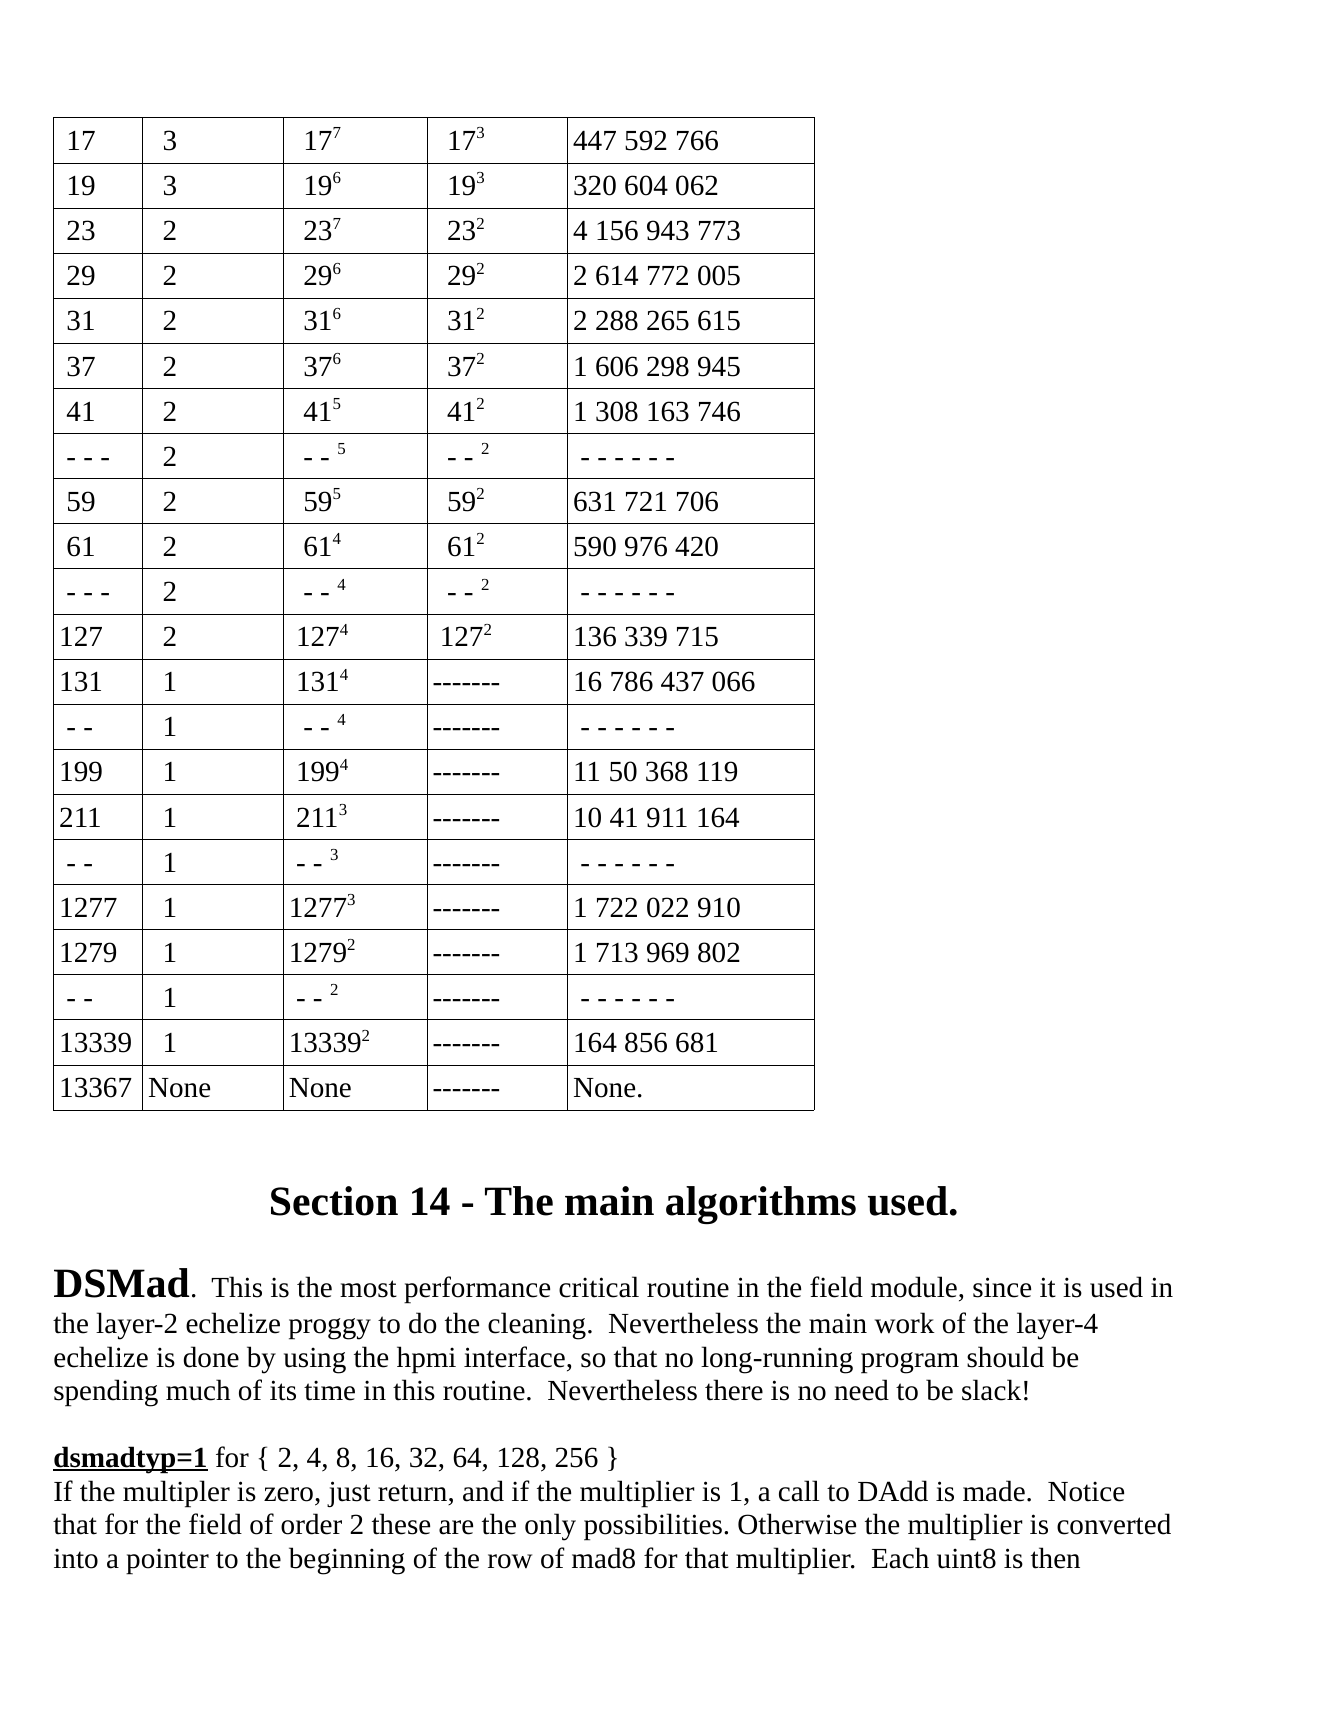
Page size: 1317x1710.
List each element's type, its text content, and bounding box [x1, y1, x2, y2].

table_cell 2 [143, 209, 283, 253]
table_cell 1 722 022 910 [568, 885, 814, 929]
text dsmadtyp=1 for { 2, 4, 8, 16, 32, 64, 128, 256 } [53, 1440, 1174, 1474]
table_cell - - - - - - [568, 840, 814, 884]
table_cell 1 713 969 802 [568, 930, 814, 974]
table_cell - - [54, 975, 142, 1019]
table_cell ------- [428, 930, 567, 974]
table_cell 1994 [284, 750, 427, 794]
table_cell 1 [143, 660, 283, 704]
table_cell - - - - - - [568, 705, 814, 749]
table_cell - - 2 [428, 569, 567, 613]
table_cell 61 [54, 524, 142, 568]
table_cell 1 [143, 795, 283, 839]
table_cell 2 [143, 299, 283, 343]
table_cell 614 [284, 524, 427, 568]
table_cell - - - [54, 569, 142, 613]
table_cell 136 339 715 [568, 615, 814, 658]
table_cell 13339 [54, 1020, 142, 1064]
table_cell 2113 [284, 795, 427, 839]
table_cell 320 604 062 [568, 164, 814, 207]
table_cell 12773 [284, 885, 427, 929]
table_cell 59 [54, 479, 142, 523]
table_cell 11 50 368 119 [568, 750, 814, 794]
table_cell 1 [143, 840, 283, 884]
table_cell 13367 [54, 1066, 142, 1109]
table_cell - - 3 [284, 840, 427, 884]
table_cell 173 [428, 118, 567, 162]
table_cell 1272 [428, 615, 567, 658]
table_cell 312 [428, 299, 567, 343]
table_cell 376 [284, 344, 427, 388]
table_cell 1 [143, 930, 283, 974]
table_cell ------- [428, 840, 567, 884]
table_cell - - - - - - [568, 975, 814, 1019]
table_cell 1277 [54, 885, 142, 929]
table_cell 23 [54, 209, 142, 253]
table_cell 2 [143, 479, 283, 523]
table_cell 2 [143, 434, 283, 478]
table_cell 232 [428, 209, 567, 253]
table_cell 2 [143, 615, 283, 658]
table_cell 1279 [54, 930, 142, 974]
table_cell 164 856 681 [568, 1020, 814, 1064]
table_cell 211 [54, 795, 142, 839]
table_cell - - [54, 840, 142, 884]
table_cell 412 [428, 389, 567, 433]
table_cell 199 [54, 750, 142, 794]
table_cell ------- [428, 885, 567, 929]
table_cell ------- [428, 660, 567, 704]
table_cell 1 [143, 750, 283, 794]
table_cell 2 [143, 254, 283, 298]
table_cell 592 [428, 479, 567, 523]
table_cell 127 [54, 615, 142, 658]
table_cell - - 4 [284, 569, 427, 613]
table_cell 590 976 420 [568, 524, 814, 568]
table_cell - - 5 [284, 434, 427, 478]
table_cell - - 4 [284, 705, 427, 749]
table_cell - - - - - - [568, 569, 814, 613]
table_cell ------- [428, 750, 567, 794]
table_cell 177 [284, 118, 427, 162]
table_cell 2 288 265 615 [568, 299, 814, 343]
table_cell None. [568, 1066, 814, 1109]
table_cell - - 2 [428, 434, 567, 478]
table_cell 2 [143, 524, 283, 568]
table_cell 296 [284, 254, 427, 298]
table_cell - - [54, 705, 142, 749]
table_cell 37 [54, 344, 142, 388]
table_cell None [143, 1066, 283, 1109]
table_cell - - - - - - [568, 434, 814, 478]
table_cell 29 [54, 254, 142, 298]
table_cell 16 786 437 066 [568, 660, 814, 704]
table_cell 3 [143, 118, 283, 162]
table_cell 133392 [284, 1020, 427, 1064]
table_cell 1 [143, 975, 283, 1019]
table_cell 2 [143, 389, 283, 433]
table_cell 415 [284, 389, 427, 433]
table_cell 4 156 943 773 [568, 209, 814, 253]
table_cell 2 614 772 005 [568, 254, 814, 298]
table_cell 1 [143, 705, 283, 749]
table_cell 12792 [284, 930, 427, 974]
text Section 14 - The main algorithms used. [53, 1177, 1174, 1225]
table_cell 612 [428, 524, 567, 568]
table_cell ------- [428, 795, 567, 839]
table_cell 292 [428, 254, 567, 298]
table_cell 1 [143, 885, 283, 929]
table_cell 1 308 163 746 [568, 389, 814, 433]
text If the multipler is zero, just return, and if the multiplier is 1, a call to DAdd is made. Notice that for the field of order 2 these are the only possibilities. Otherwise the multiplier is converted into a pointer to the beginning of the row of mad8 for that multiplier. Each uint8 is then [53, 1474, 1174, 1574]
table_cell 10 41 911 164 [568, 795, 814, 839]
table_cell 19 [54, 164, 142, 207]
table_cell 1274 [284, 615, 427, 658]
table_cell ------- [428, 705, 567, 749]
table_cell - - - [54, 434, 142, 478]
table_cell ------- [428, 1066, 567, 1109]
table_cell 131 [54, 660, 142, 704]
table_cell 631 721 706 [568, 479, 814, 523]
table_cell 193 [428, 164, 567, 207]
table_cell 2 [143, 569, 283, 613]
table_cell - - 2 [284, 975, 427, 1019]
table_cell 1 606 298 945 [568, 344, 814, 388]
table_cell ------- [428, 975, 567, 1019]
table_cell 41 [54, 389, 142, 433]
table_cell 31 [54, 299, 142, 343]
table_cell 595 [284, 479, 427, 523]
table_cell 237 [284, 209, 427, 253]
table_cell None [284, 1066, 427, 1109]
table_cell 1 [143, 1020, 283, 1064]
table_cell 17 [54, 118, 142, 162]
table_cell ------- [428, 1020, 567, 1064]
text DSMad. This is the most performance critical routine in the field module, since it is used in the layer-2 echelize proggy to do the cleaning. Nevertheless the main work of the layer-4 echelize is done by using the hpmi interface, so that no long-running program should be spending much of its time in this routine. Nevertheless there is no need to be slack! [53, 1258, 1174, 1407]
table_cell 316 [284, 299, 427, 343]
table_cell 3 [143, 164, 283, 207]
table_cell 1314 [284, 660, 427, 704]
table_cell 196 [284, 164, 427, 207]
table_cell 372 [428, 344, 567, 388]
table_cell 447 592 766 [568, 118, 814, 162]
table_cell 2 [143, 344, 283, 388]
